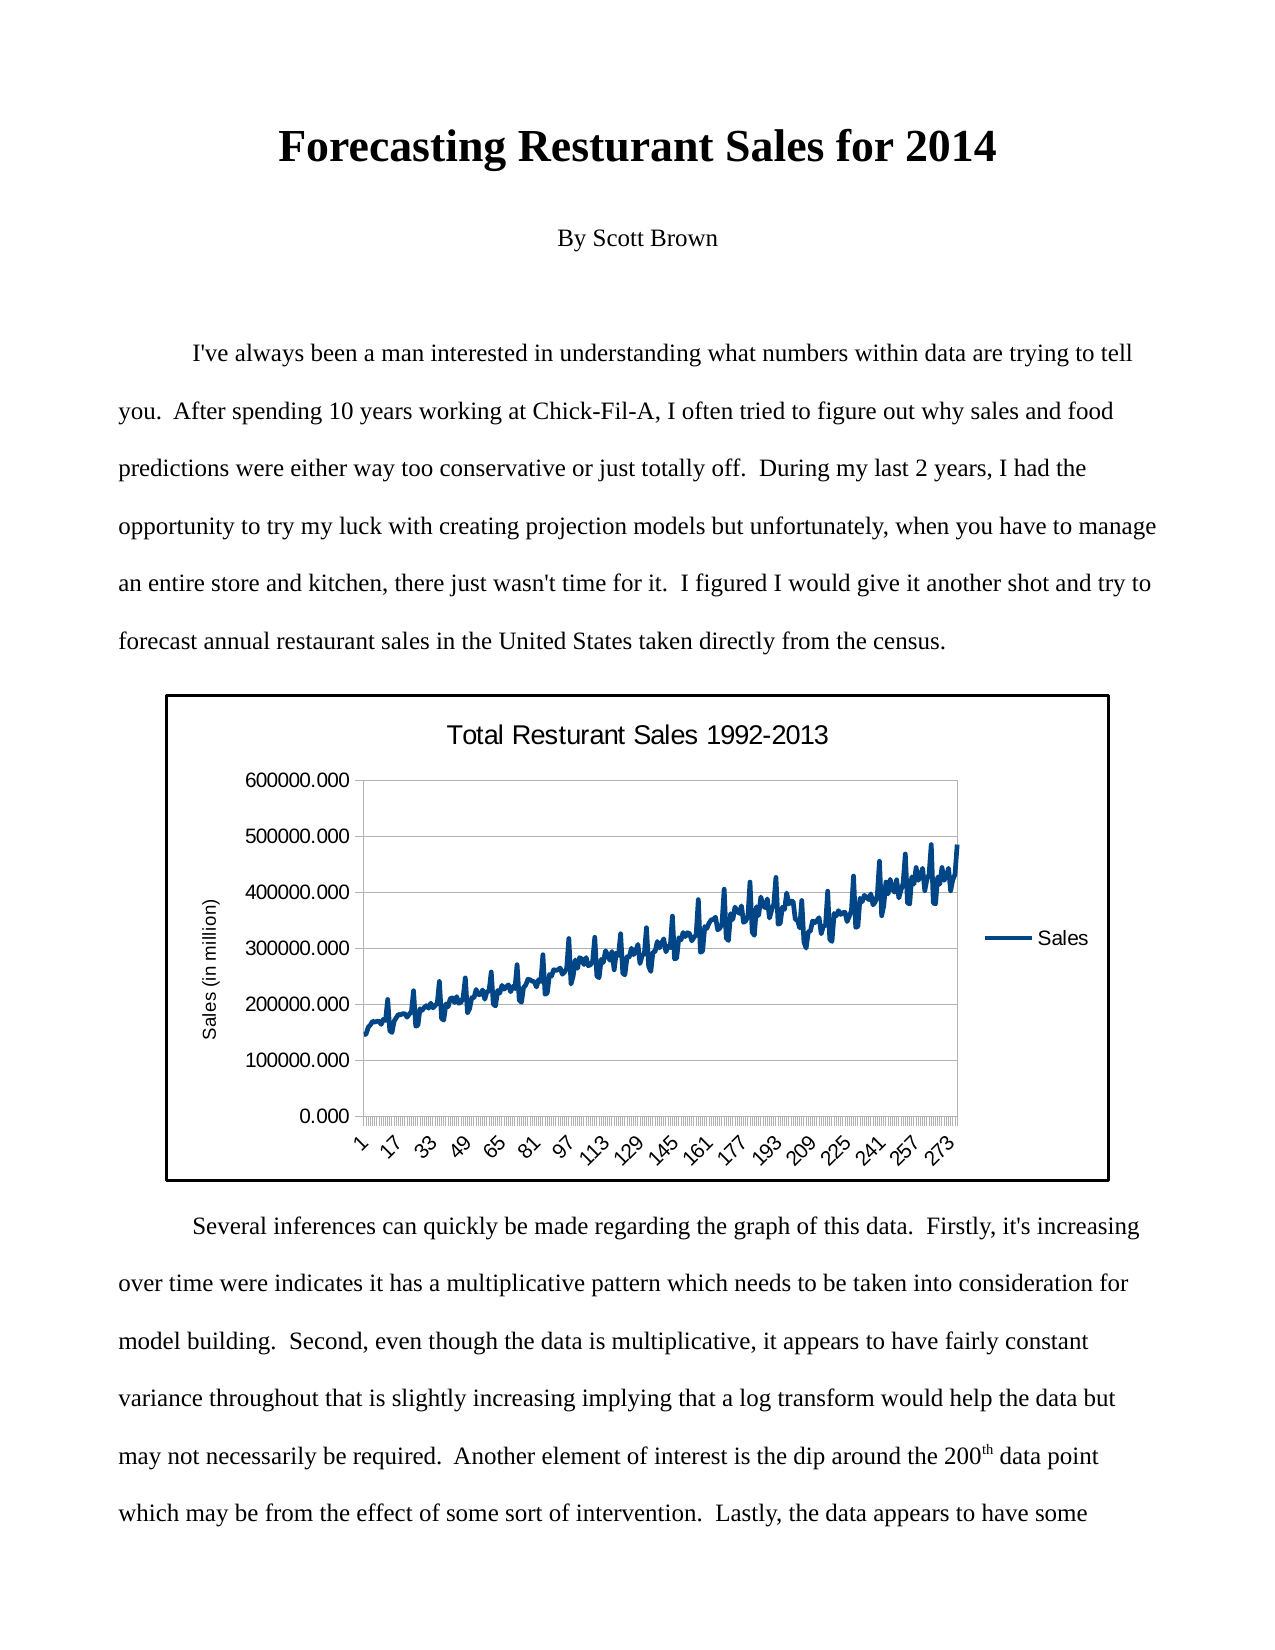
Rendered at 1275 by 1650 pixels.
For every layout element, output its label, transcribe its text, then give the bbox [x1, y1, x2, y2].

text Several inferences can quickly be made regarding the graph of this data. Firstly, it's increasing over time were indicates it has a multiplicative pattern which needs to be taken into consideration for model building. Second, even though the data is multiplicative, it appears to have fairly constant variance throughout that is slightly increasing implying that a log transform would help the data but may not necessarily be required. Another element of interest is the dip around the 200th data point which may be from the effect of some sort of intervention. Lastly, the data appears to have some seasonality in it as it has consistent peeks around 12 and also around 5 and 8. [118, 683, 1157, 1527]
text By Scott Brown [118, 223, 1157, 252]
text Forecasting Resturant Sales for 2014 [118, 118, 1157, 171]
text I've always been a man interested in understanding what numbers within data are trying to tell you. After spending 10 years working at Chick-Fil-A, I often tried to figure out why sales and food predictions were either way too conservative or just totally off. During my last 2 years, I had the opportunity to try my luck with creating projection models but unfortunately, when you have to manage an entire store and kitchen, there just wasn't time for it. I figured I would give it another shot and try to forecast annual restaurant sales in the United States taken directly from the census. [118, 338, 1157, 655]
